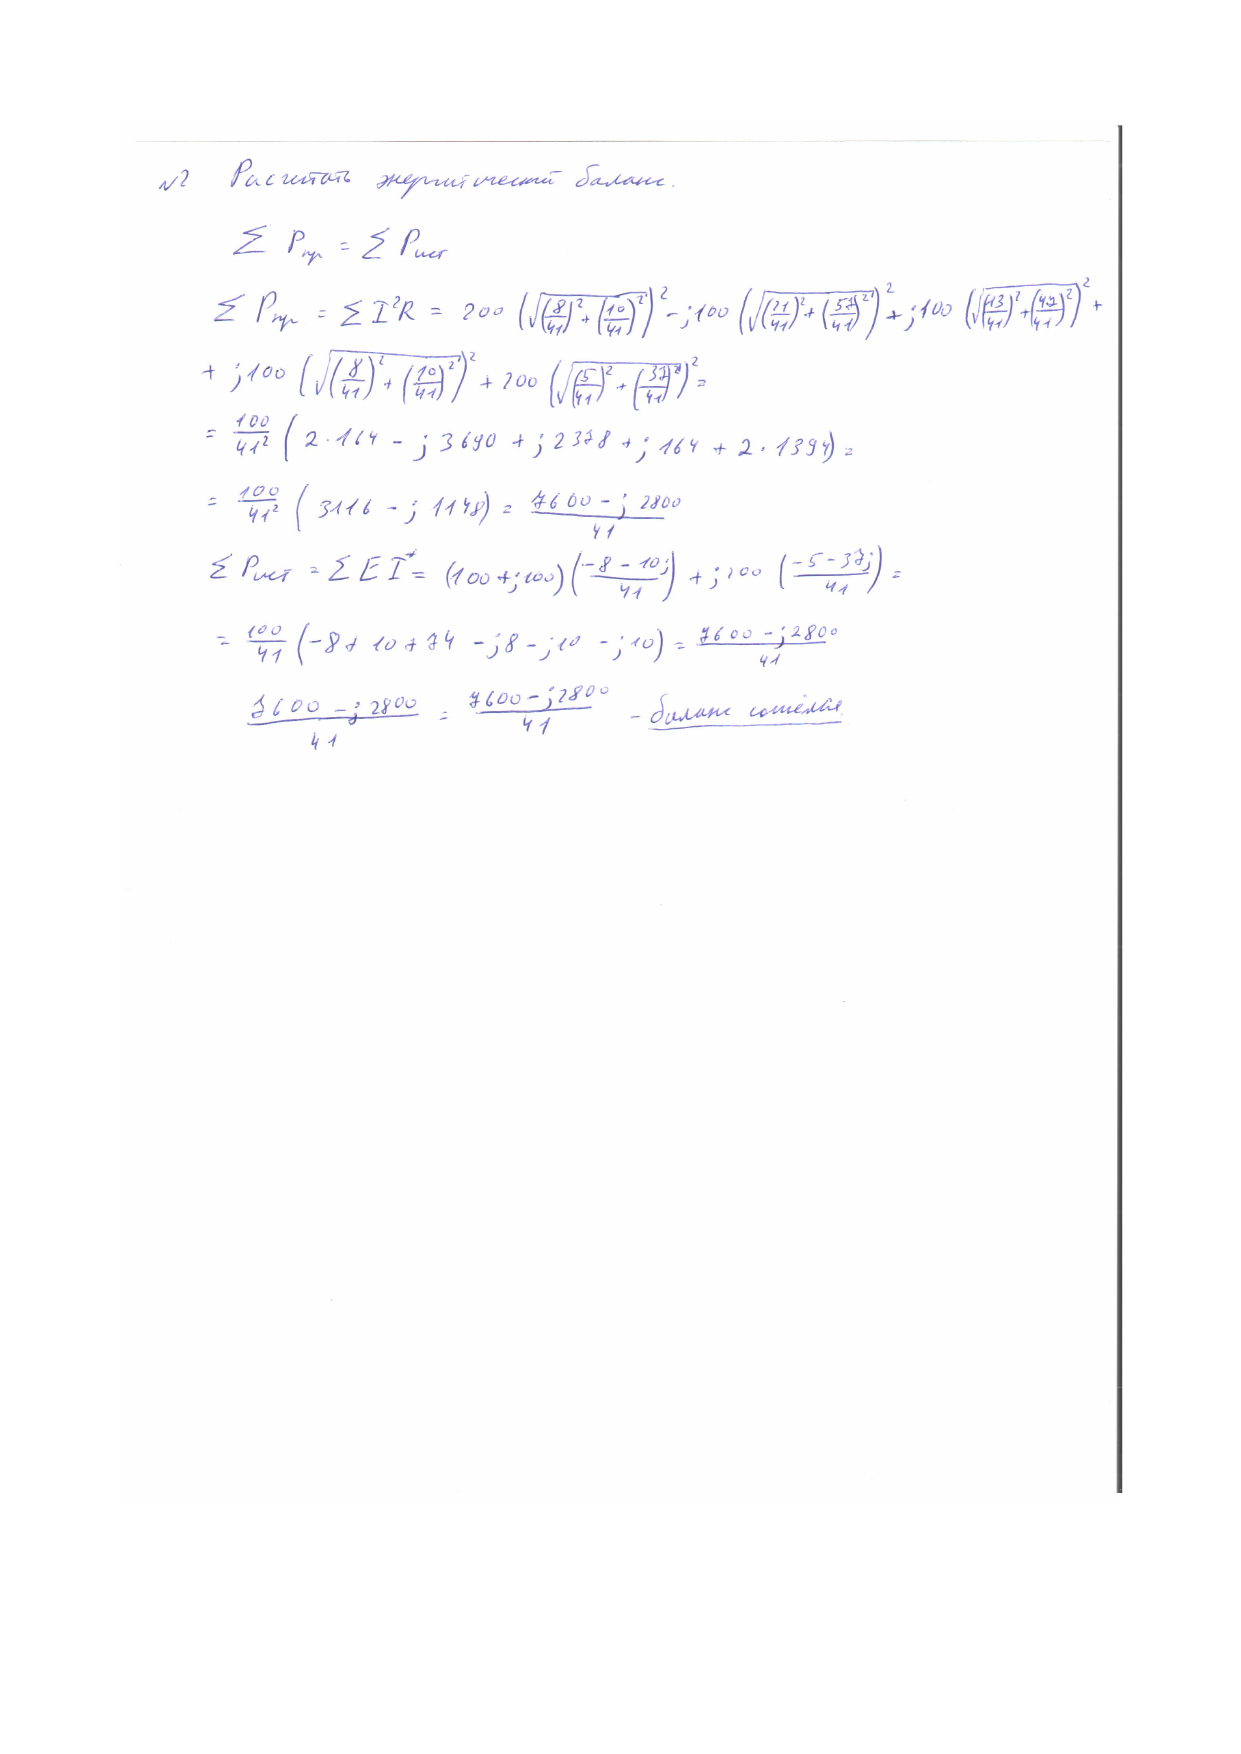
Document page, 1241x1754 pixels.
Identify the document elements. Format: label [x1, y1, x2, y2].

picture [118, 118, 1123, 1500]
